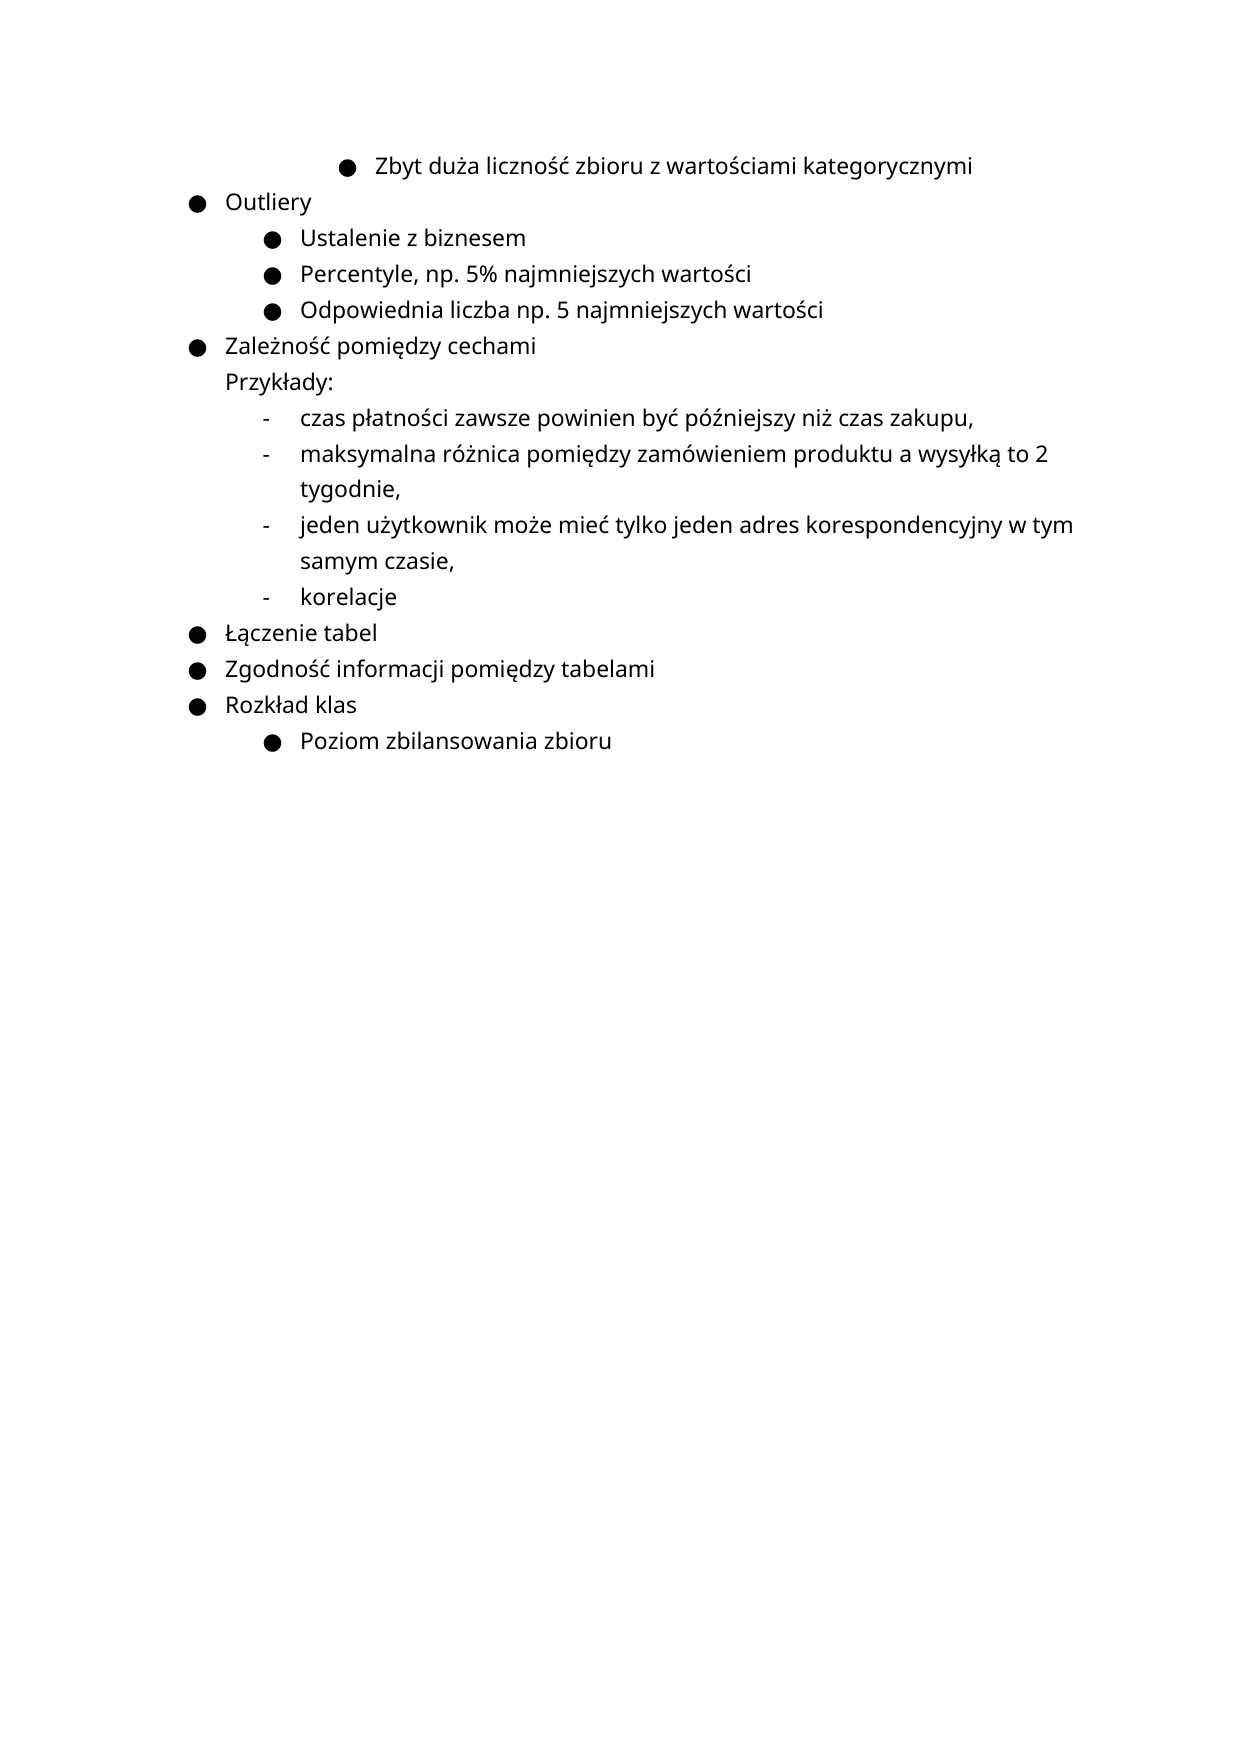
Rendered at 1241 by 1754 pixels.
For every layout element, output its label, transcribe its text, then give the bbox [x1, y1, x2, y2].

list Poziom zbilansowania zbioru [262, 725, 1090, 756]
list Rozkład klas [187, 689, 1090, 720]
list Odpowiednia liczba np. 5 najmniejszych wartości [262, 294, 1090, 325]
text Przykłady: [225, 366, 1090, 397]
list korelacje [262, 581, 1090, 612]
list Zgodność informacji pomiędzy tabelami [187, 653, 1090, 684]
list Outliery [187, 186, 1090, 217]
list Ustalenie z biznesem [262, 222, 1090, 253]
list maksymalna różnica pomiędzy zamówieniem produktu a wysyłką to 2 tygodnie, [262, 437, 1090, 505]
list Percentyle, np. 5% najmniejszych wartości [262, 258, 1090, 289]
list czas płatności zawsze powinien być późniejszy niż czas zakupu, [262, 402, 1090, 433]
list Zależność pomiędzy cechami [187, 330, 1090, 361]
list jeden użytkownik może mieć tylko jeden adres korespondencyjny w tym samym czasie, [262, 509, 1090, 577]
list Łączenie tabel [187, 617, 1090, 648]
list Zbyt duża liczność zbioru z wartościami kategorycznymi [337, 150, 1090, 181]
